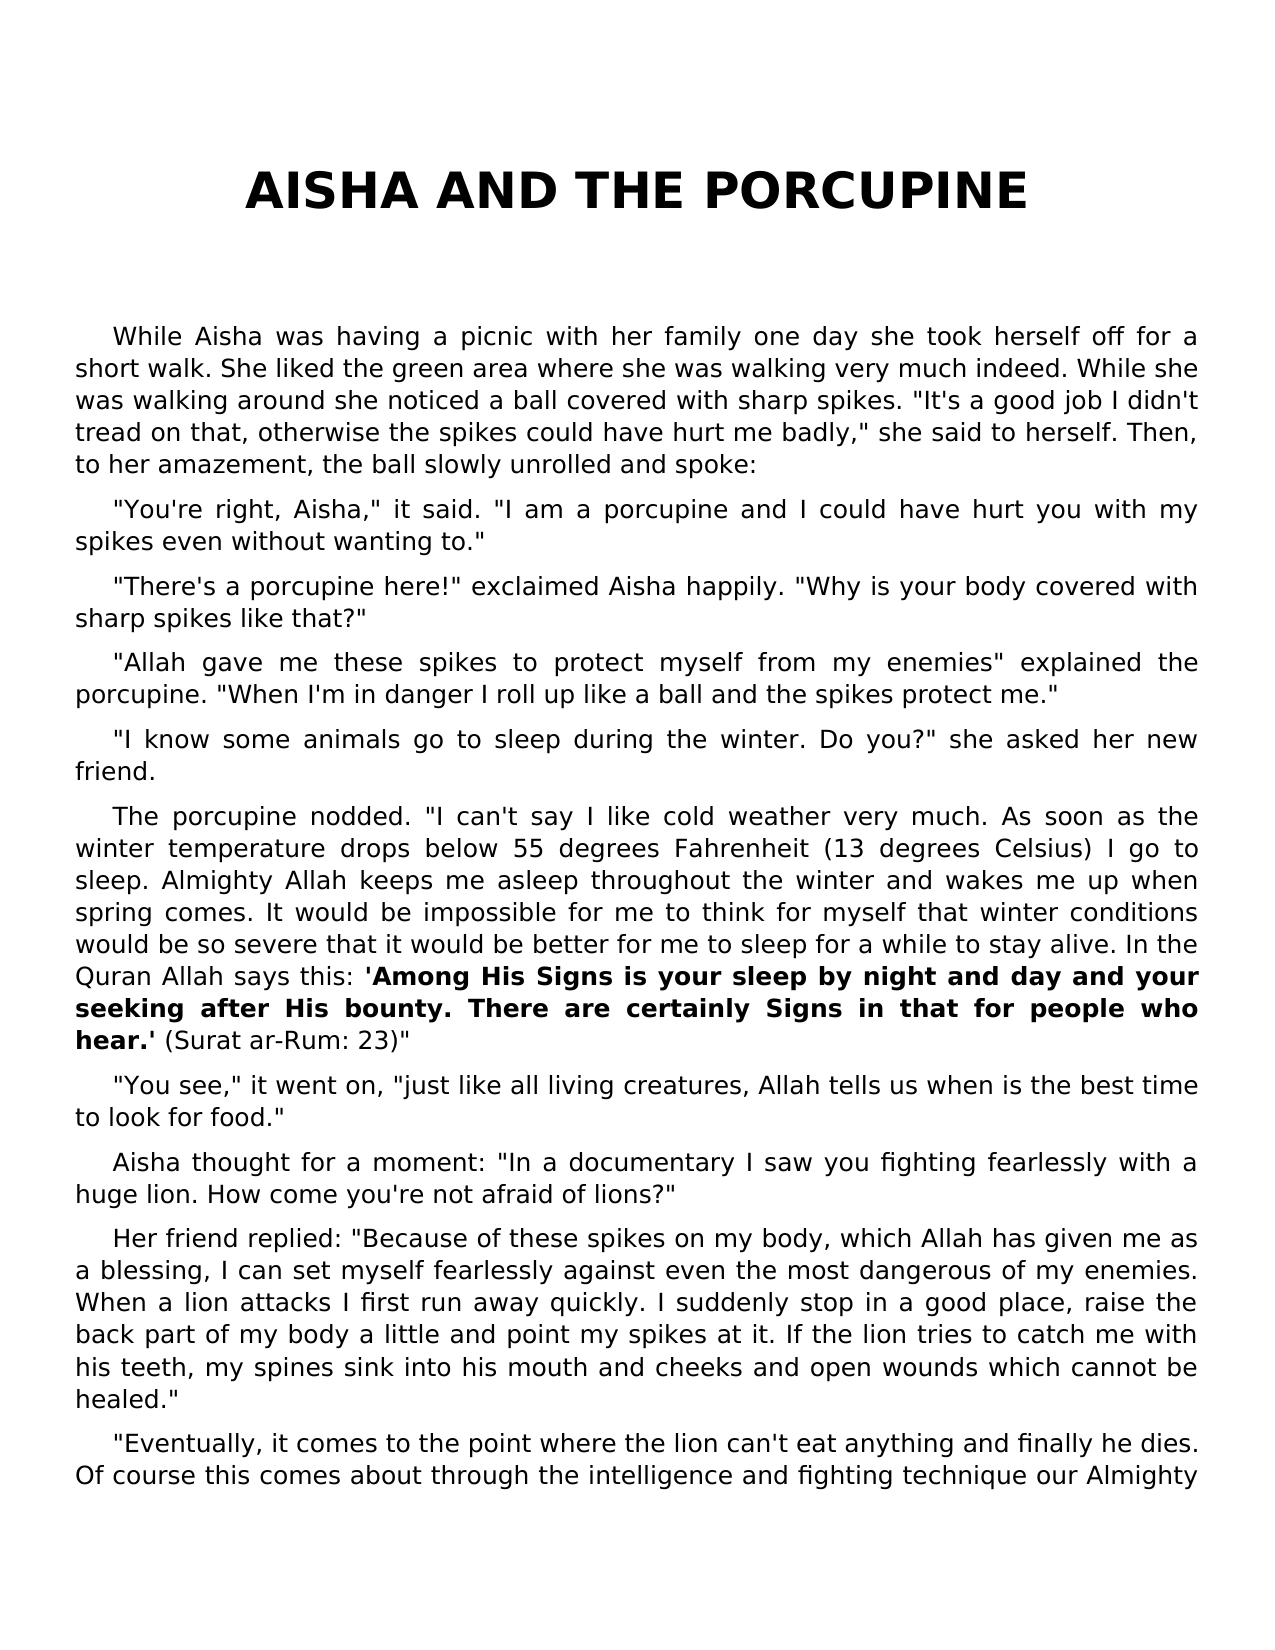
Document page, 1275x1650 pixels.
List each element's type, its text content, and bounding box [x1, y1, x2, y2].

text "You see," it went on, "just like all living creatures, Allah tells us when is the best time to look for food." [75, 1071, 1200, 1132]
text "I know some animals go to sleep during the winter. Do you?" she asked her new friend. [75, 725, 1200, 787]
text Her friend replied: "Because of these spikes on my body, which Allah has given me as a blessing, I can set myself fearlessly against even the most dangerous of my enemies. When a lion attacks I first run away quickly. I suddenly stop in a good place, raise the back part of my body a little and point my spikes at it. If the lion tries to catch me with his teeth, my spines sink into his mouth and cheeks and open wounds which cannot be healed." [75, 1224, 1200, 1414]
text "Allah gave me these spikes to protect myself from my enemies" explained the porcupine. "When I'm in danger I roll up like a ball and the spikes protect me." [75, 649, 1200, 710]
subtitle AISHA AND THE PORCUPINE [75, 162, 1200, 221]
text "There's a porcupine here!" exclaimed Aisha happily. "Why is your body covered with sharp spikes like that?" [75, 572, 1200, 633]
text While Aisha was having a picnic with her family one day she took herself off for a short walk. She liked the green area where she was walking very much indeed. While she was walking around she noticed a ball covered with sharp spikes. "It's a good job I didn't tread on that, otherwise the spikes could have hurt me badly," she said to herself. Then, to her amazement, the ball slowly unrolled and spoke: [75, 322, 1200, 480]
text Aisha thought for a moment: "In a documentary I saw you fighting fearlessly with a huge lion. How come you're not afraid of lions?" [75, 1148, 1200, 1209]
text "You're right, Aisha," it said. "I am a porcupine and I could have hurt you with my spikes even without wanting to." [75, 495, 1200, 557]
text "Eventually, it comes to the point where the lion can't eat anything and finally he dies. Of course this comes about through the intelligence and fighting technique our Almighty [75, 1429, 1200, 1491]
text The porcupine nodded. "I can't say I like cold weather very much. As soon as the winter temperature drops below 55 degrees Fahrenheit (13 degrees Celsius) I go to sleep. Almighty Allah keeps me asleep throughout the winter and wakes me up when spring comes. It would be impossible for me to think for myself that winter conditions would be so severe that it would be better for me to sleep for a while to stay alive. In the Quran Allah says this: 'Among His Signs is your sleep by night and day and your seeking after His bounty. There are certainly Signs in that for people who hear.' (Surat ar-Rum: 23)" [75, 802, 1200, 1056]
